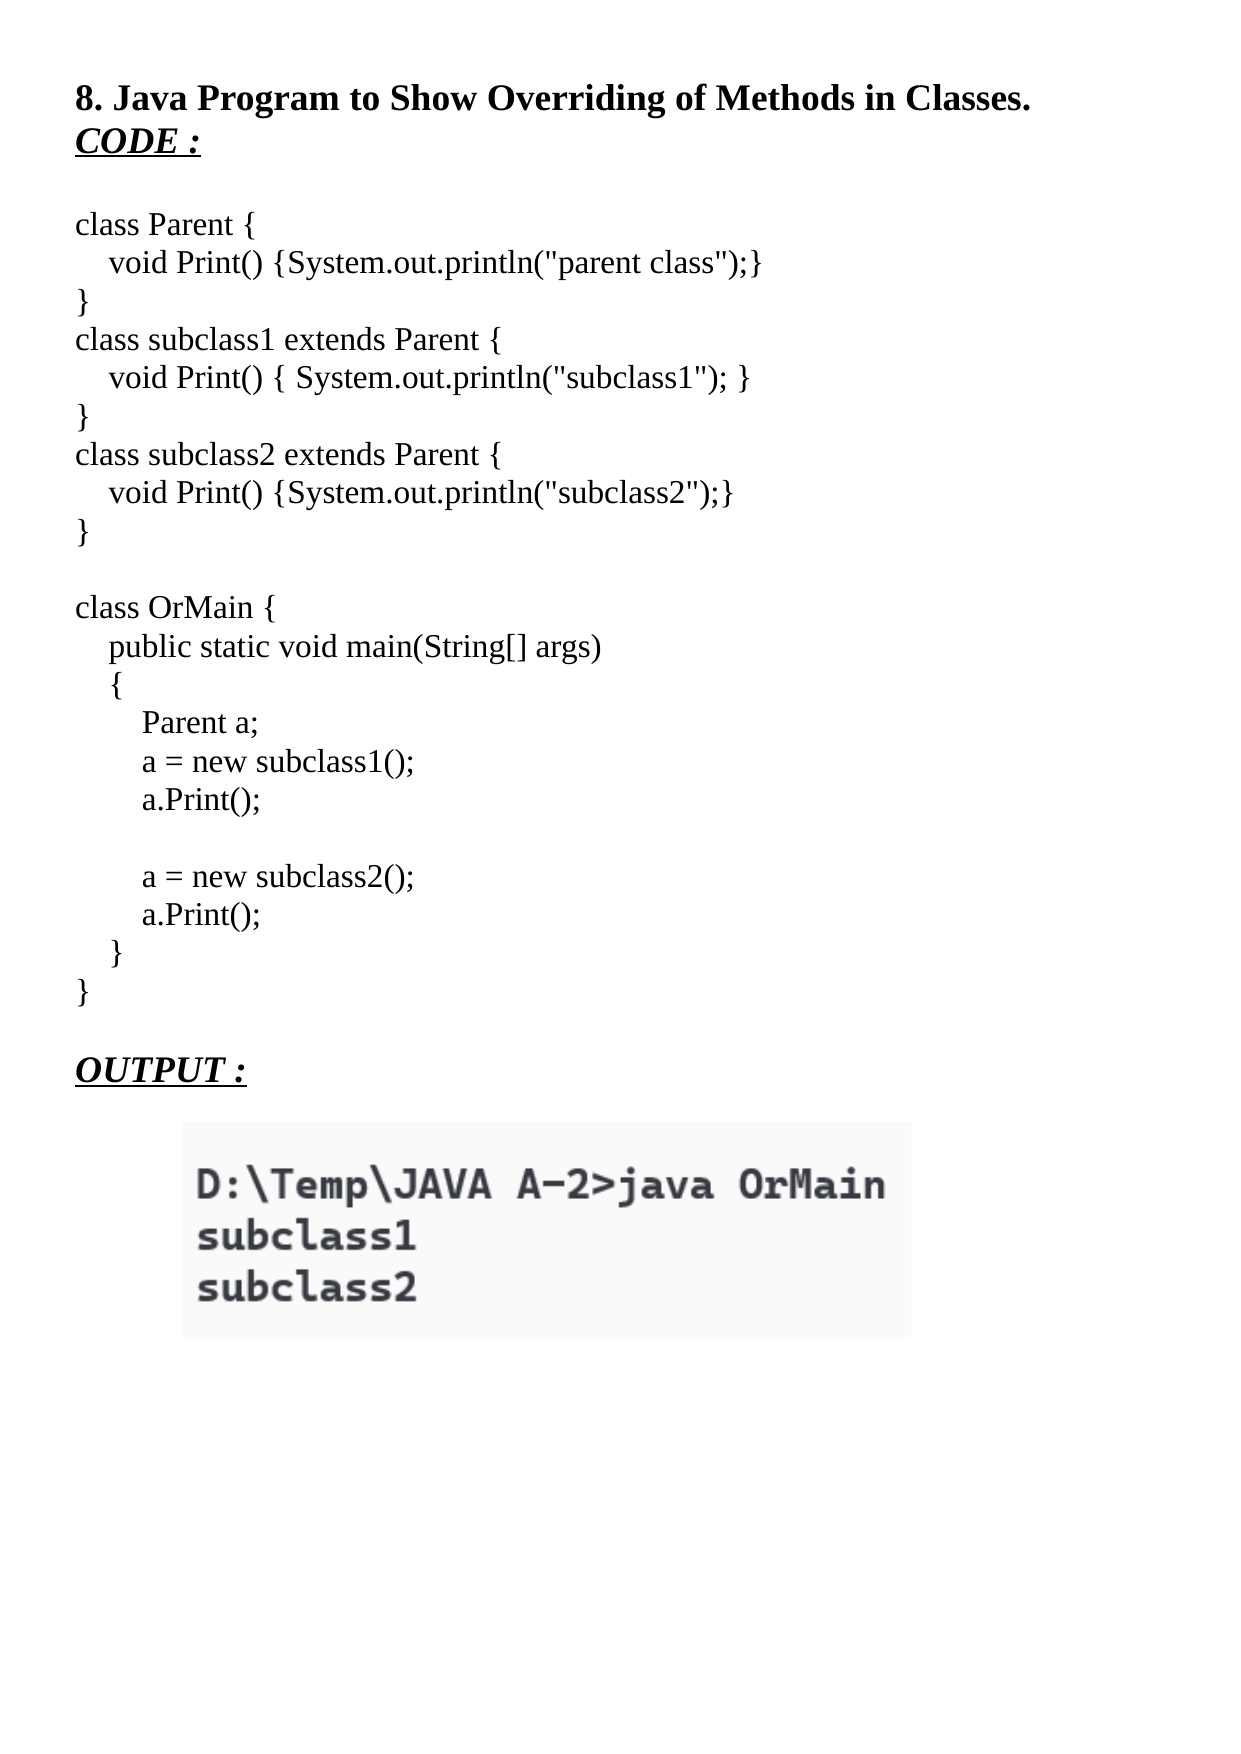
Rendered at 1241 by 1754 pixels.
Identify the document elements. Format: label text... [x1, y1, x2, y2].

text CODE : [75, 118, 1165, 161]
text void Print() {System.out.println("subclass2");} [75, 473, 1165, 511]
text } [75, 971, 1165, 1009]
text void Print() { System.out.println("subclass1"); } [75, 358, 1165, 396]
picture [182, 1122, 912, 1337]
text } [75, 511, 1165, 549]
text a.Print(); [75, 779, 1165, 818]
text class subclass2 extends Parent { [75, 434, 1165, 473]
text } [75, 281, 1165, 319]
text class OrMain { [75, 588, 1165, 626]
text void Print() {System.out.println("parent class");} [75, 243, 1165, 281]
text Parent a; [75, 703, 1165, 741]
text } [75, 396, 1165, 434]
text a = new subclass2(); [75, 856, 1165, 894]
text class Parent { [75, 204, 1165, 243]
text 8. Java Program to Show Overriding of Methods in Classes. [75, 75, 1165, 118]
text public static void main(String[] args) [75, 626, 1165, 664]
text a.Print(); [75, 894, 1165, 933]
text class subclass1 extends Parent { [75, 319, 1165, 358]
text { [75, 664, 1165, 703]
text a = new subclass1(); [75, 741, 1165, 779]
text } [75, 933, 1165, 971]
text OUTPUT : [75, 1048, 1165, 1091]
